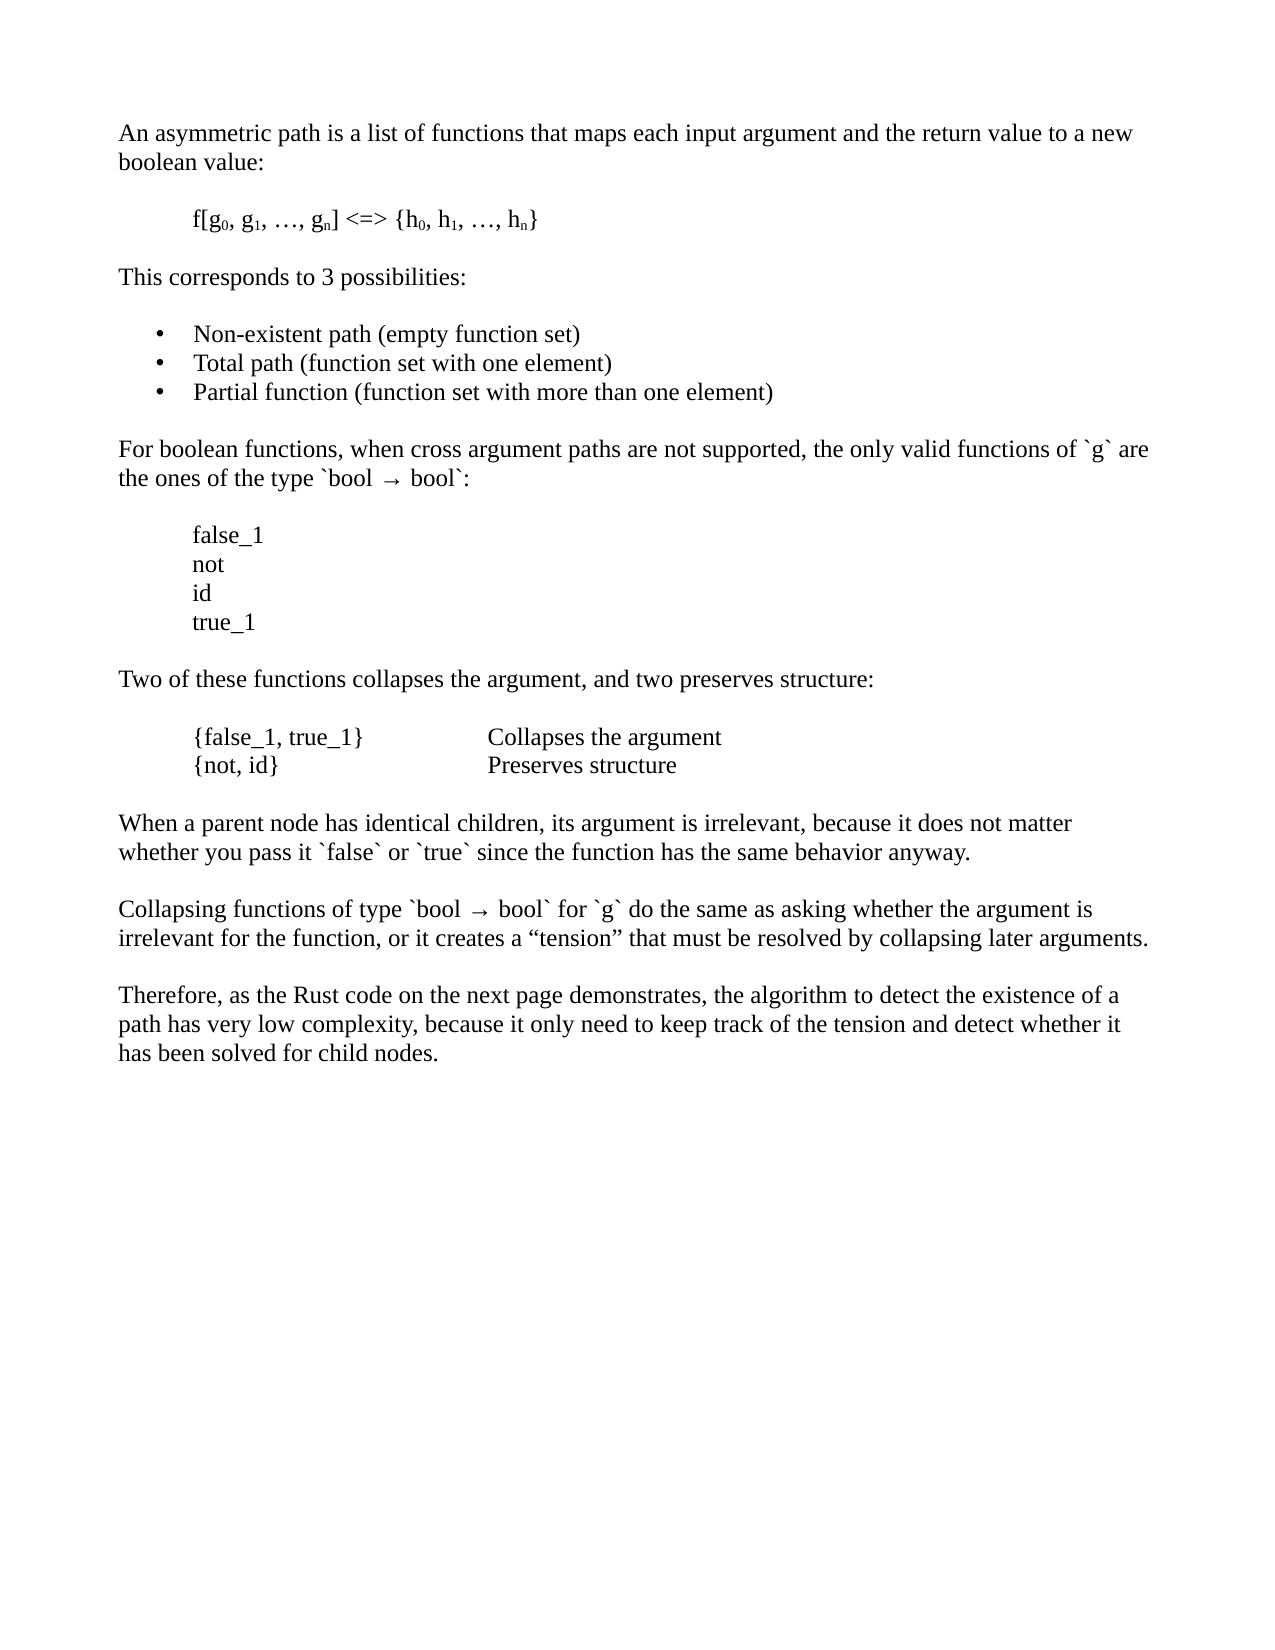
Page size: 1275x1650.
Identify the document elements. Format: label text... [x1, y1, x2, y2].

text {false_1, true_1} Collapses the argument [118, 722, 1157, 751]
text false_1 [118, 521, 1157, 549]
text Therefore, as the Rust code on the next page demonstrates, the algorithm to detect the existence of a path has very low complexity, because it only need to keep track of the tension and detect whether it has been solved for child nodes. [118, 981, 1157, 1067]
text f[g0, g1, …, gn] <=> {h0, h1, …, hn} [118, 204, 1157, 233]
text For boolean functions, when cross argument paths are not supported, the only valid functions of `g` are the ones of the type `bool → bool`: [118, 434, 1157, 492]
list Total path (function set with one element) [156, 348, 1157, 377]
text When a parent node has identical children, its argument is irrelevant, because it does not matter whether you pass it `false` or `true` since the function has the same behavior anyway. [118, 808, 1157, 866]
text An asymmetric path is a list of functions that maps each input argument and the return value to a new boolean value: [118, 118, 1157, 176]
list Non-existent path (empty function set) [156, 319, 1157, 348]
list Partial function (function set with more than one element) [156, 377, 1157, 406]
text {not, id} Preserves structure [118, 751, 1157, 779]
text true_1 [118, 607, 1157, 636]
text not [118, 549, 1157, 578]
text Collapsing functions of type `bool → bool` for `g` do the same as asking whether the argument is irrelevant for the function, or it creates a “tension” that must be resolved by collapsing later arguments. [118, 894, 1157, 952]
text This corresponds to 3 possibilities: [118, 262, 1157, 291]
text id [118, 578, 1157, 607]
text Two of these functions collapses the argument, and two preserves structure: [118, 664, 1157, 693]
